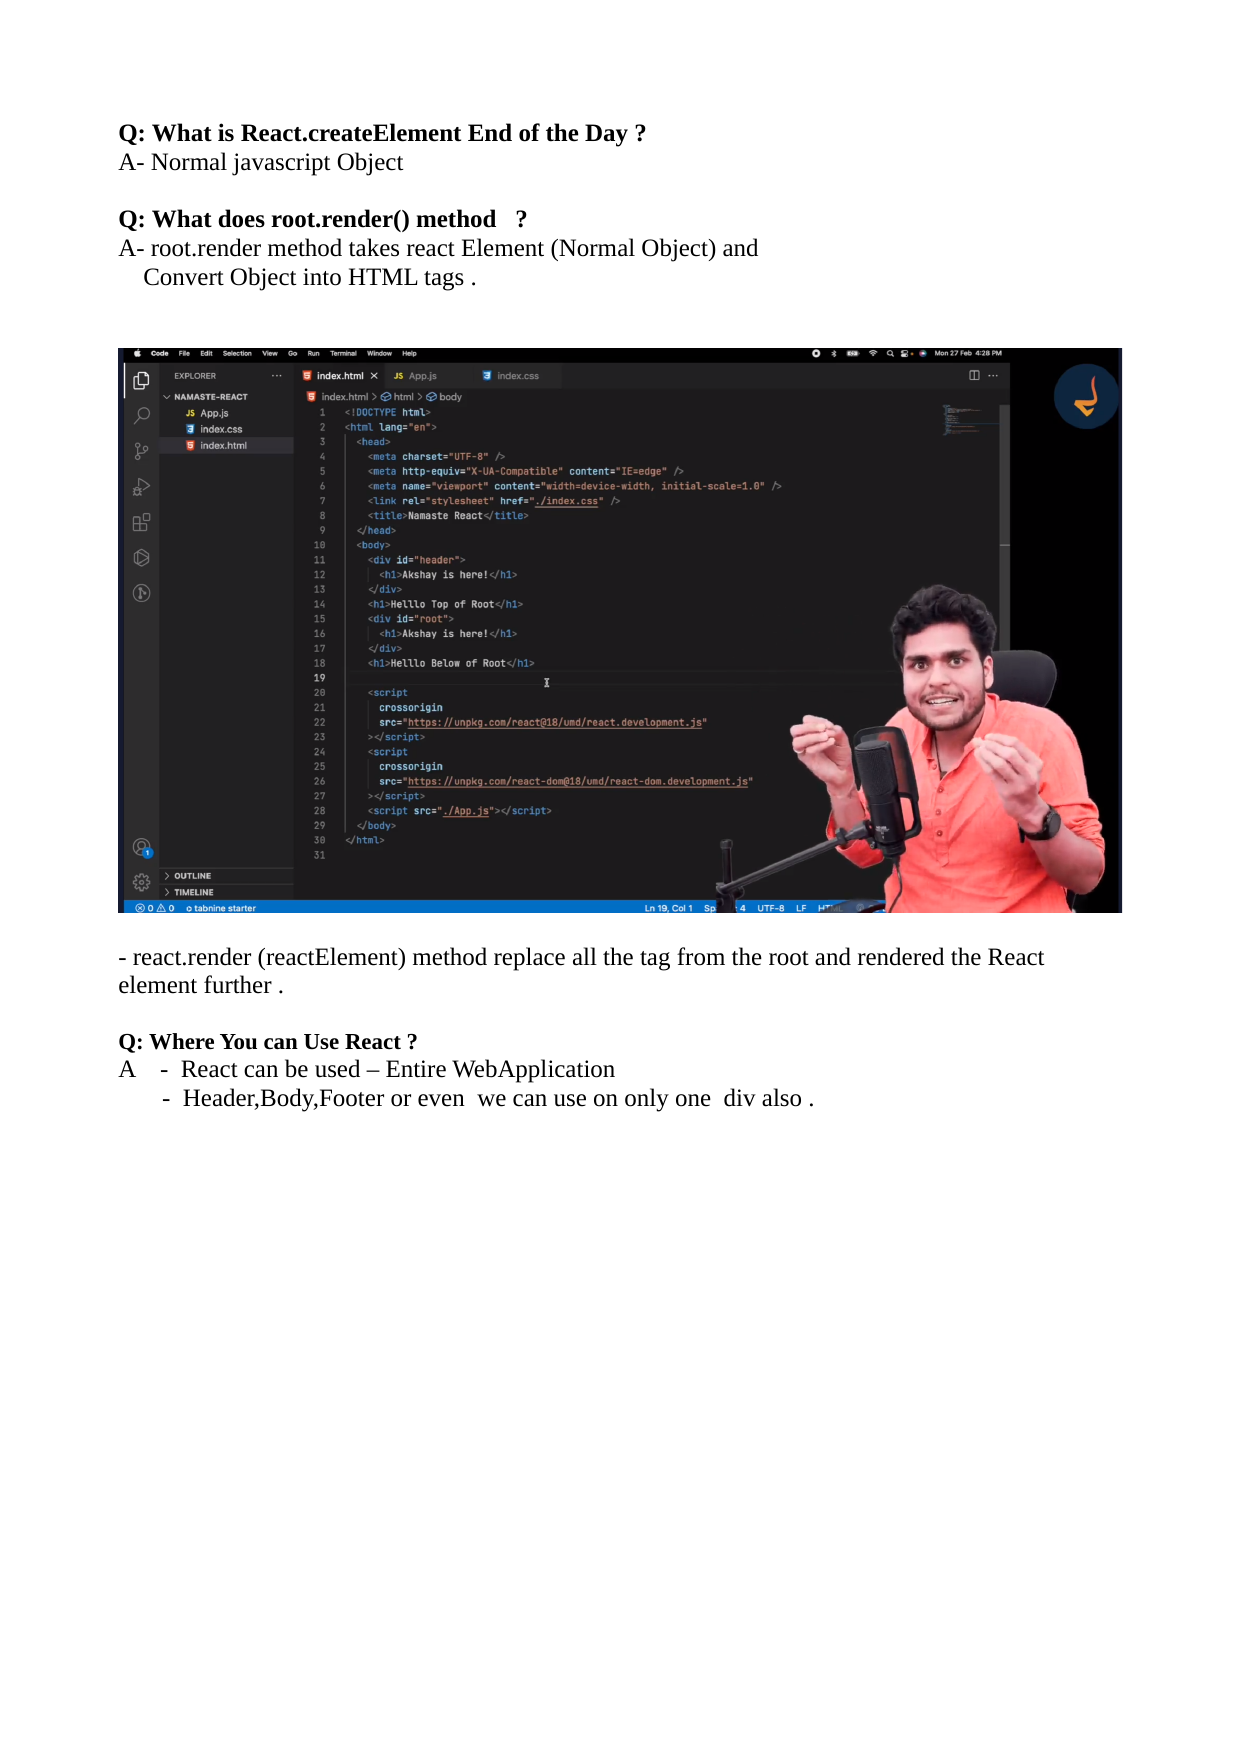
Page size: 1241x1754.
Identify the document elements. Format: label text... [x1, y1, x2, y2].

text A- root.render method takes react Element (Normal Object) and [118, 233, 1122, 262]
text A - React can be used – Entire WebApplication [118, 1054, 1122, 1083]
text - Header,Body,Footer or even we can use on only one div also . [118, 1083, 1122, 1112]
text Q: What is React.createElement End of the Day ? [118, 118, 1122, 147]
text A- Normal javascript Object [118, 147, 1122, 176]
picture [118, 348, 1123, 913]
text - react.render (reactElement) method replace all the tag from the root and rendered the React element further . [118, 942, 1122, 999]
text Q: Where You can Use React ? [118, 1028, 1122, 1054]
text Convert Object into HTML tags . [118, 262, 1122, 291]
text Q: What does root.render() method ? [118, 204, 1122, 233]
